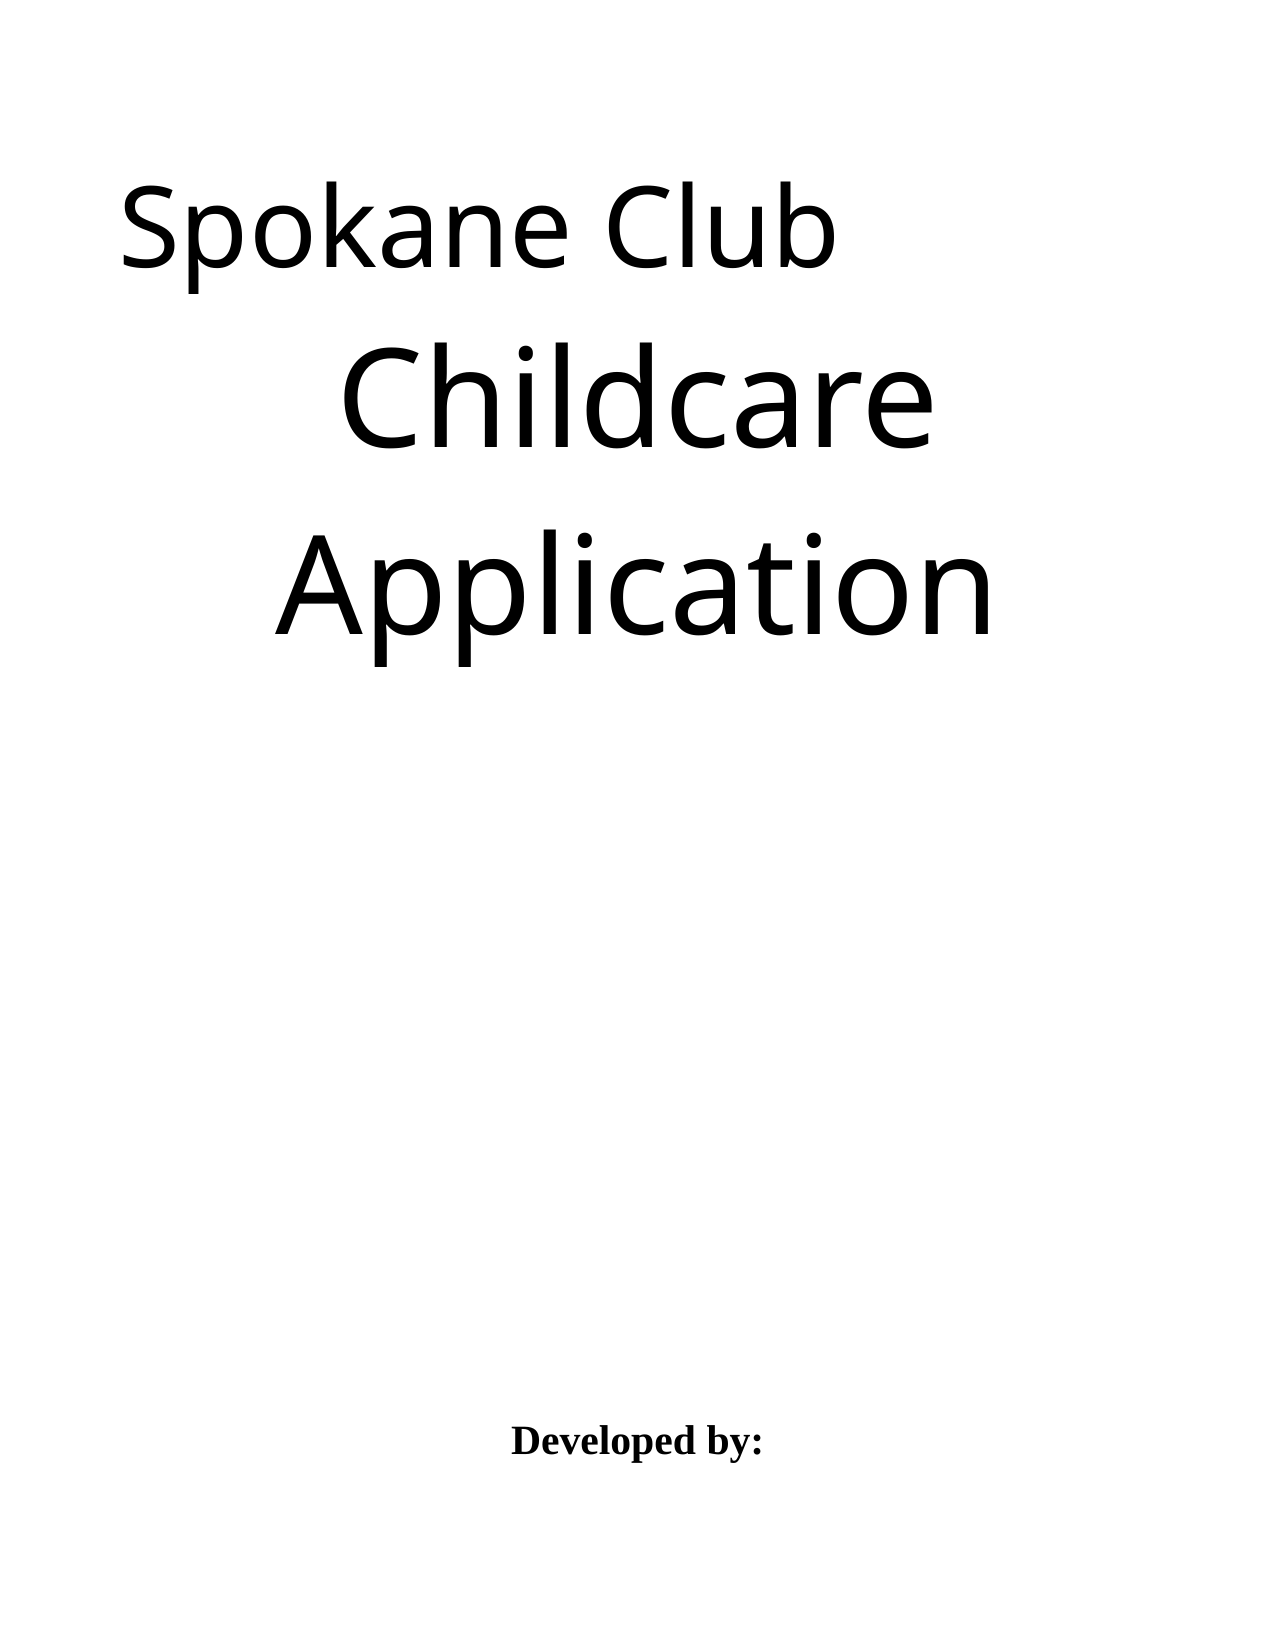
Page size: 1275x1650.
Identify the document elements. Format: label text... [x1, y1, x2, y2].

text Developed by: [118, 1415, 1157, 1463]
text Childcare Application [118, 300, 1157, 675]
text Spokane Club [118, 147, 1157, 300]
